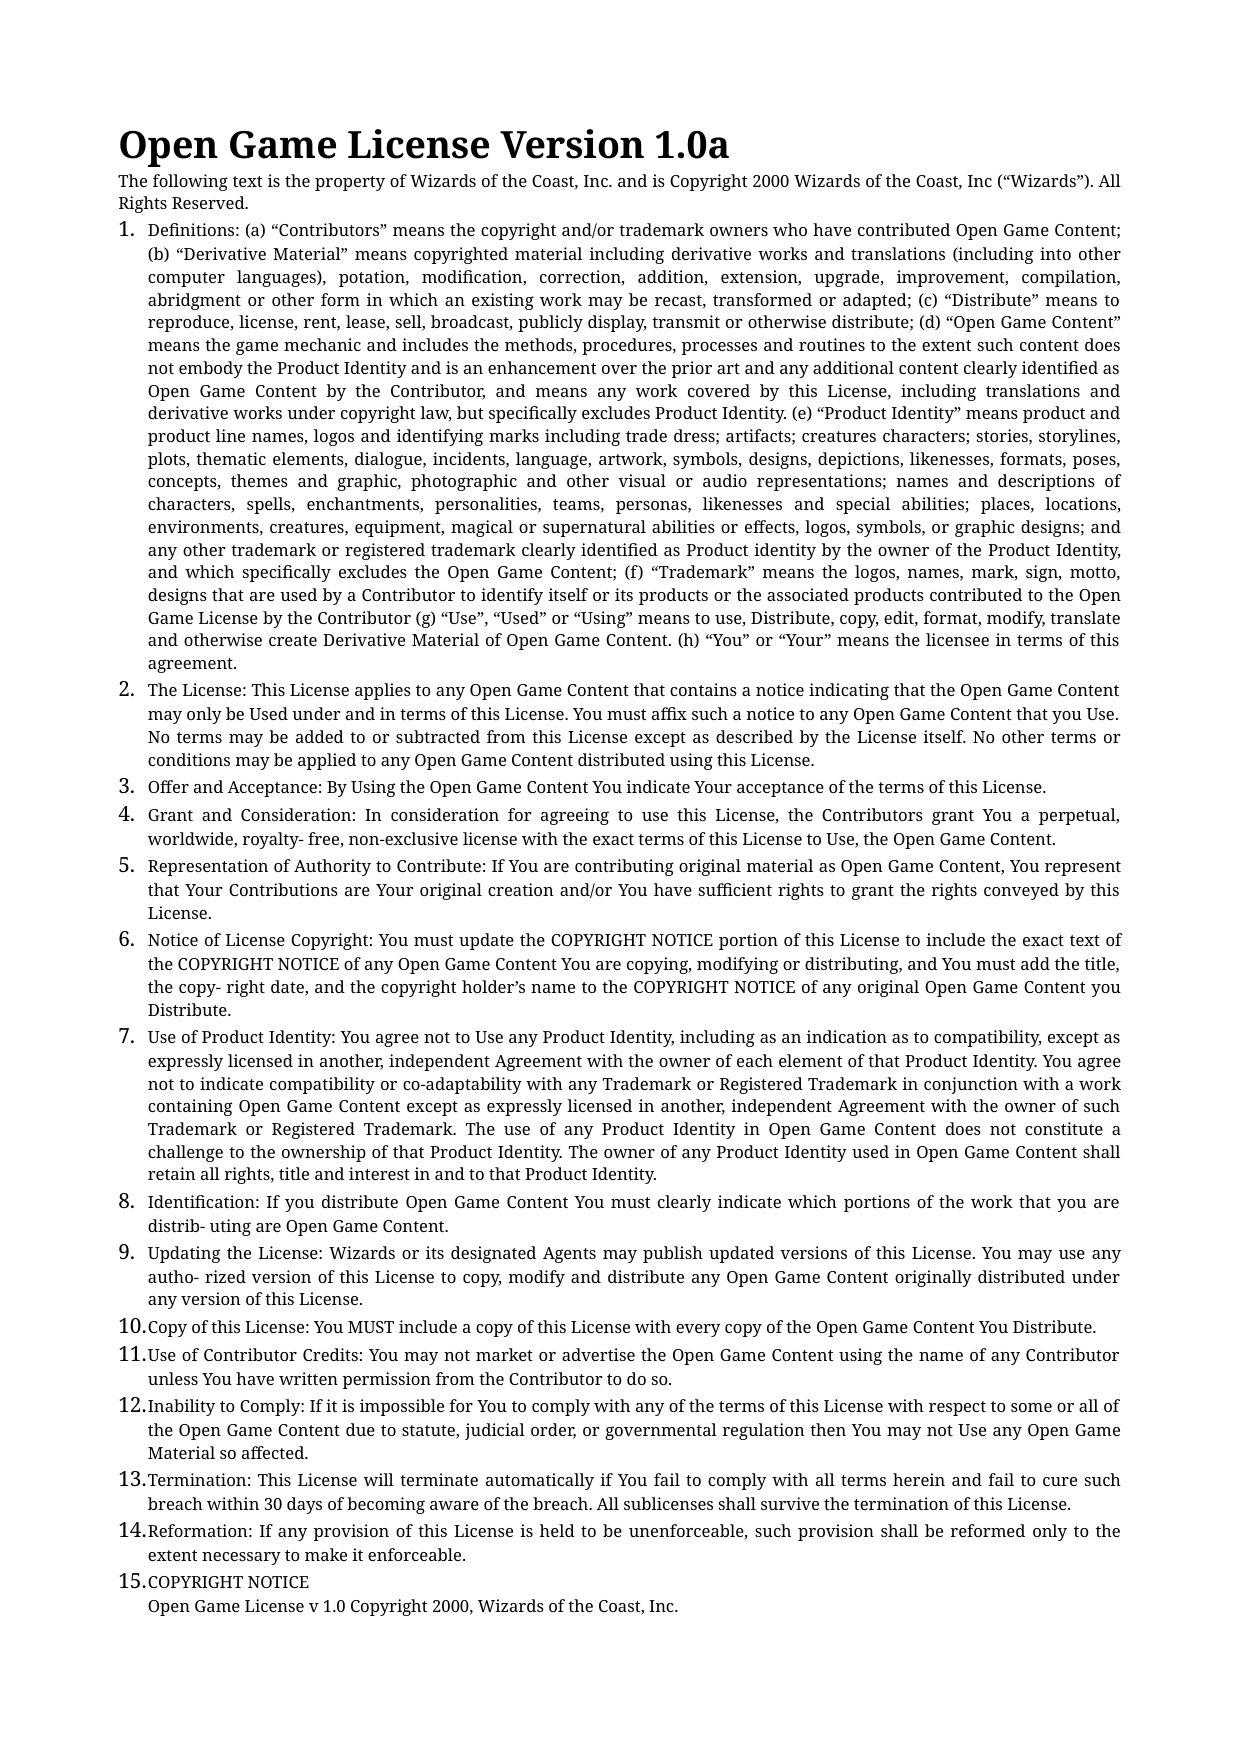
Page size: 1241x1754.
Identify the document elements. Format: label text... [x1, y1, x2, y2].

list Copy of this License: You MUST include a copy of this License with every copy of the Open Game Content You Distribute. [118, 1311, 1122, 1339]
list COPYRIGHT NOTICE Open Game License v 1.0 Copyright 2000, Wizards of the Coast, Inc. [118, 1566, 1122, 1618]
text The following text is the property of Wizards of the Coast, Inc. and is Copyright 2000 Wizards of the Coast, Inc (“Wizards”). All Rights Reserved. [118, 169, 1122, 214]
list Notice of License Copyright: You must update the COPYRIGHT NOTICE portion of this License to include the exact text of the COPYRIGHT NOTICE of any Open Game Content You are copying, modifying or distributing, and You must add the title, the copy- right date, and the copyright holder’s name to the COPYRIGHT NOTICE of any original Open Game Content you Distribute. [118, 924, 1122, 1021]
list The License: This License applies to any Open Game Content that contains a notice indicating that the Open Game Content may only be Used under and in terms of this License. You must affix such a notice to any Open Game Content that you Use. No terms may be added to or subtracted from this License except as described by the License itself. No other terms or conditions may be applied to any Open Game Content distributed using this License. [118, 674, 1122, 771]
list Use of Contributor Credits: You may not market or advertise the Open Game Content using the name of any Contributor unless You have written permission from the Contributor to do so. [118, 1339, 1122, 1390]
list Reformation: If any provision of this License is held to be unenforceable, such provision shall be reformed only to the extent necessary to make it enforceable. [118, 1515, 1122, 1566]
list Identification: If you distribute Open Game Content You must clearly indicate which portions of the work that you are distrib- uting are Open Game Content. [118, 1186, 1122, 1237]
list Grant and Consideration: In consideration for agreeing to use this License, the Contributors grant You a perpetual, worldwide, royalty- free, non-exclusive license with the exact terms of this License to Use, the Open Game Content. [118, 799, 1122, 851]
list Definitions: (a) “Contributors” means the copyright and/or trademark owners who have contributed Open Game Content; (b) “Derivative Material” means copyrighted material including derivative works and translations (including into other computer languages), potation, modification, correction, addition, extension, upgrade, improvement, compilation, abridgment or other form in which an existing work may be recast, transformed or adapted; (c) “Distribute” means to reproduce, license, rent, lease, sell, broadcast, publicly display, transmit or otherwise distribute; (d) “Open Game Content” means the game mechanic and includes the methods, procedures, processes and routines to the extent such content does not embody the Product Identity and is an enhancement over the prior art and any additional content clearly identified as Open Game Content by the Contributor, and means any work covered by this License, including translations and derivative works under copyright law, but specifically excludes Product Identity. (e) “Product Identity” means product and product line names, logos and identifying marks including trade dress; artifacts; creatures characters; stories, storylines, plots, thematic elements, dialogue, incidents, language, artwork, symbols, designs, depictions, likenesses, formats, poses, concepts, themes and graphic, photographic and other visual or audio representations; names and descriptions of characters, spells, enchantments, personalities, teams, personas, likenesses and special abilities; places, locations, environments, creatures, equipment, magical or supernatural abilities or effects, logos, symbols, or graphic designs; and any other trademark or registered trademark clearly identified as Product identity by the owner of the Product Identity, and which specifically excludes the Open Game Content; (f) “Trademark” means the logos, names, mark, sign, motto, designs that are used by a Contributor to identify itself or its products or the associated products contributed to the Open Game License by the Contributor (g) “Use”, “Used” or “Using” means to use, Distribute, copy, edit, format, modify, translate and otherwise create Derivative Material of Open Game Content. (h) “You” or “Your” means the licensee in terms of this agreement. [118, 214, 1122, 674]
list Updating the License: Wizards or its designated Agents may publish updated versions of this License. You may use any autho- rized version of this License to copy, modify and distribute any Open Game Content originally distributed under any version of this License. [118, 1237, 1122, 1311]
list Representation of Authority to Contribute: If You are contributing original material as Open Game Content, You represent that Your Contributions are Your original creation and/or You have sufficient rights to grant the rights conveyed by this License. [118, 851, 1122, 924]
subtitle Open Game License Version 1.0a [118, 118, 1122, 169]
list Use of Product Identity: You agree not to Use any Product Identity, including as an indication as to compatibility, except as expressly licensed in another, independent Agreement with the owner of each element of that Product Identity. You agree not to indicate compatibility or co-adaptability with any Trademark or Registered Trademark in conjunction with a work containing Open Game Content except as expressly licensed in another, independent Agreement with the owner of such Trademark or Registered Trademark. The use of any Product Identity in Open Game Content does not constitute a challenge to the ownership of that Product Identity. The owner of any Product Identity used in Open Game Content shall retain all rights, title and interest in and to that Product Identity. [118, 1021, 1122, 1186]
list Offer and Acceptance: By Using the Open Game Content You indicate Your acceptance of the terms of this License. [118, 771, 1122, 799]
list Termination: This License will terminate automatically if You fail to comply with all terms herein and fail to cure such breach within 30 days of becoming aware of the breach. All sublicenses shall survive the termination of this License. [118, 1464, 1122, 1515]
list Inability to Comply: If it is impossible for You to comply with any of the terms of this License with respect to some or all of the Open Game Content due to statute, judicial order, or governmental regulation then You may not Use any Open Game Material so affected. [118, 1390, 1122, 1464]
